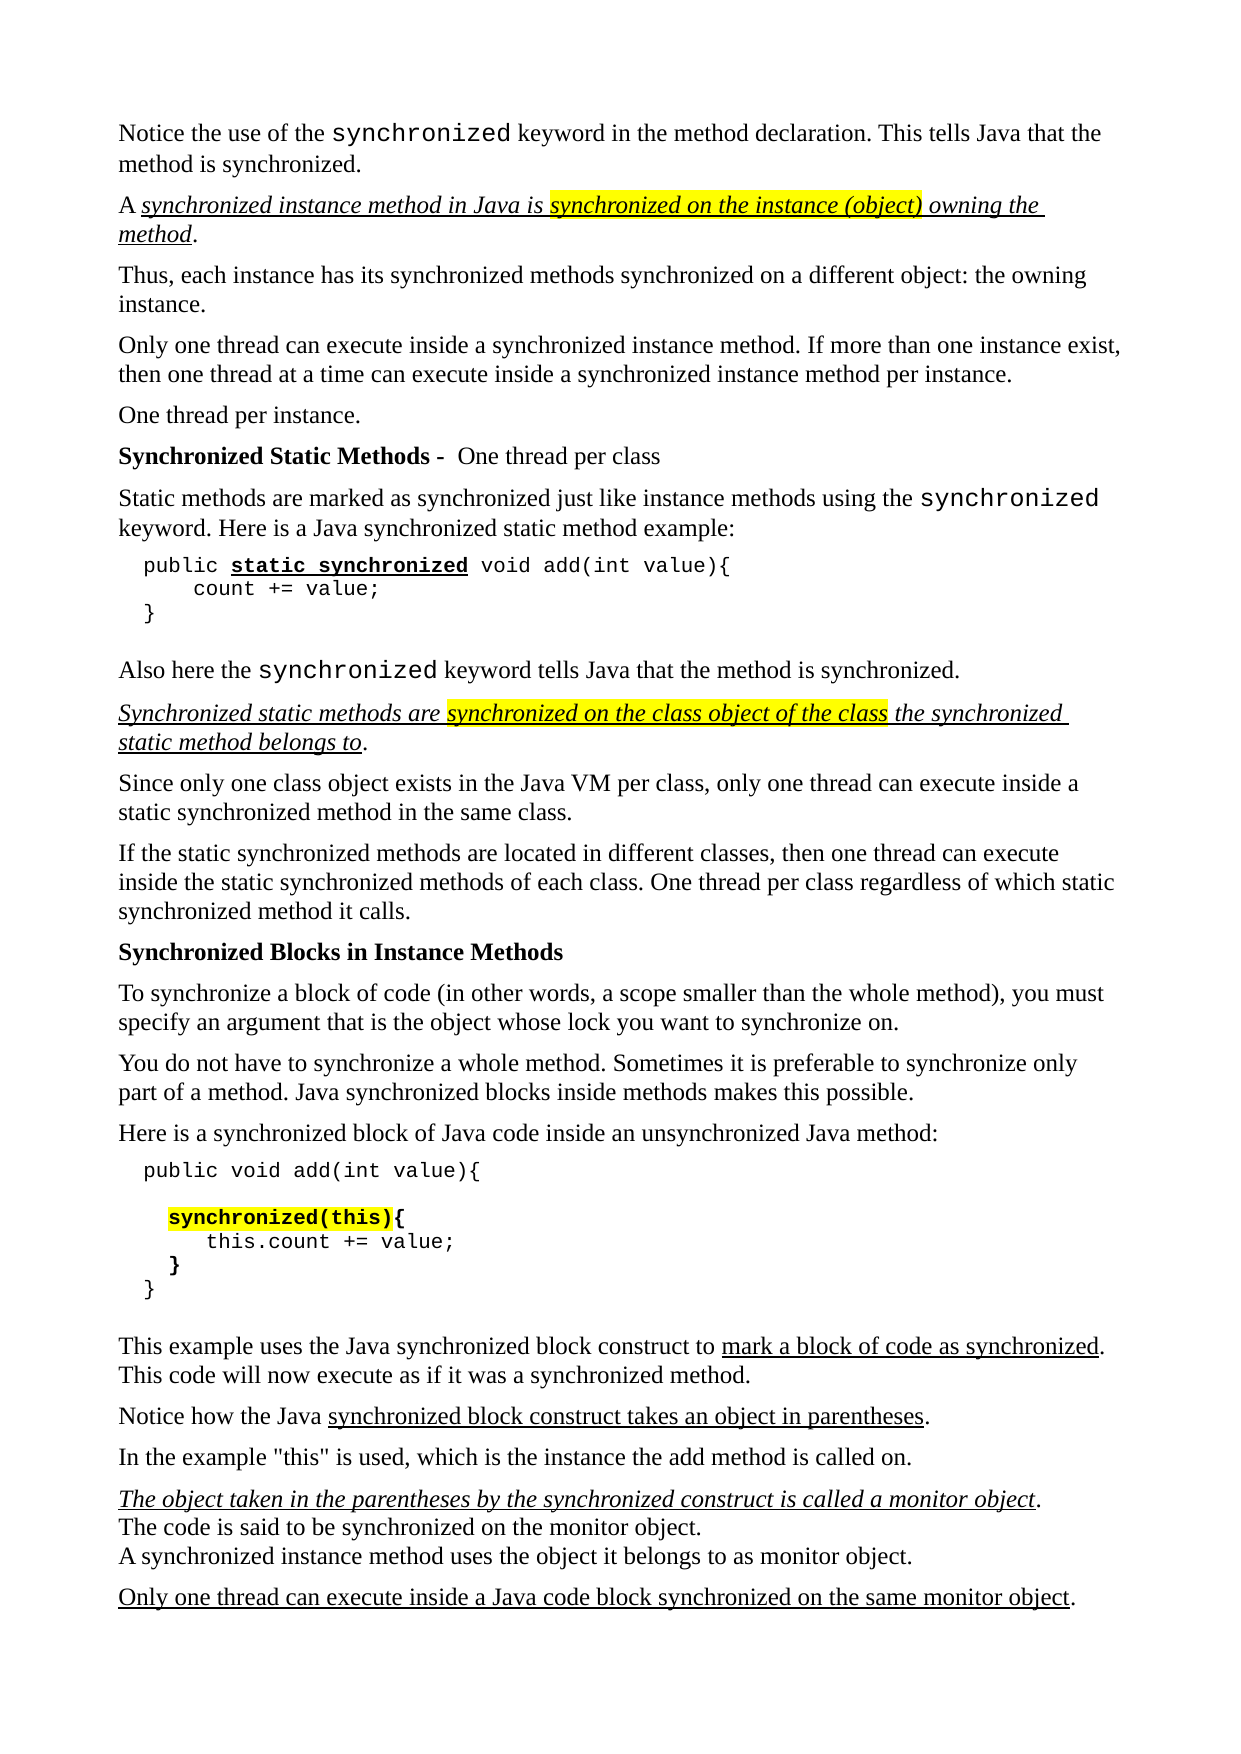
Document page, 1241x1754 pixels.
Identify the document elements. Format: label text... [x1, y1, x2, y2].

text Notice the use of the synchronized keyword in the method declaration. This tells Java that the method is synchronized. [118, 118, 1122, 178]
text synchronized(this){ [118, 1207, 1122, 1231]
text public void add(int value){ [118, 1160, 1122, 1183]
text To synchronize a block of code (in other words, a scope smaller than the whole method), you must specify an argument that is the object whose lock you want to synchronize on. [118, 978, 1122, 1036]
text Notice how the Java synchronized block construct takes an object in parentheses. [118, 1401, 1122, 1430]
text } [118, 1278, 1122, 1302]
text A synchronized instance method in Java is synchronized on the instance (object) owning the method. [118, 190, 1122, 248]
text } [118, 602, 1122, 626]
text } [118, 1254, 1122, 1278]
text Static methods are marked as synchronized just like instance methods using the synchronized keyword. Here is a Java synchronized static method example: [118, 483, 1122, 542]
text Thus, each instance has its synchronized methods synchronized on a different object: the owning instance. [118, 260, 1122, 318]
text The object taken in the parentheses by the synchronized construct is called a monitor object. The code is said to be synchronized on the monitor object. A synchronized instance method uses the object it belongs to as monitor object. [118, 1484, 1122, 1570]
text Synchronized Static Methods - One thread per class [118, 441, 1122, 470]
text Only one thread can execute inside a synchronized instance method. If more than one instance exist, then one thread at a time can execute inside a synchronized instance method per instance. [118, 330, 1122, 388]
text You do not have to synchronize a whole method. Sometimes it is preferable to synchronize only part of a method. Java synchronized blocks inside methods makes this possible. [118, 1048, 1122, 1106]
text this.count += value; [118, 1231, 1122, 1254]
text One thread per instance. [118, 400, 1122, 429]
text Synchronized static methods are synchronized on the class object of the class the synchronized static method belongs to. [118, 698, 1122, 756]
text count += value; [118, 578, 1122, 602]
text This example uses the Java synchronized block construct to mark a block of code as synchronized. This code will now execute as if it was a synchronized method. [118, 1331, 1122, 1389]
text If the static synchronized methods are located in different classes, then one thread can execute inside the static synchronized methods of each class. One thread per class regardless of which static synchronized method it calls. [118, 838, 1122, 925]
text public static synchronized void add(int value){ [118, 555, 1122, 578]
text Since only one class object exists in the Java VM per class, only one thread can execute inside a static synchronized method in the same class. [118, 768, 1122, 826]
text In the example "this" is used, which is the instance the add method is called on. [118, 1442, 1122, 1471]
text Also here the synchronized keyword tells Java that the method is synchronized. [118, 655, 1122, 686]
text Only one thread can execute inside a Java code block synchronized on the same monitor object. [118, 1582, 1122, 1611]
text Synchronized Blocks in Instance Methods [118, 937, 1122, 966]
text Here is a synchronized block of Java code inside an unsynchronized Java method: [118, 1118, 1122, 1147]
